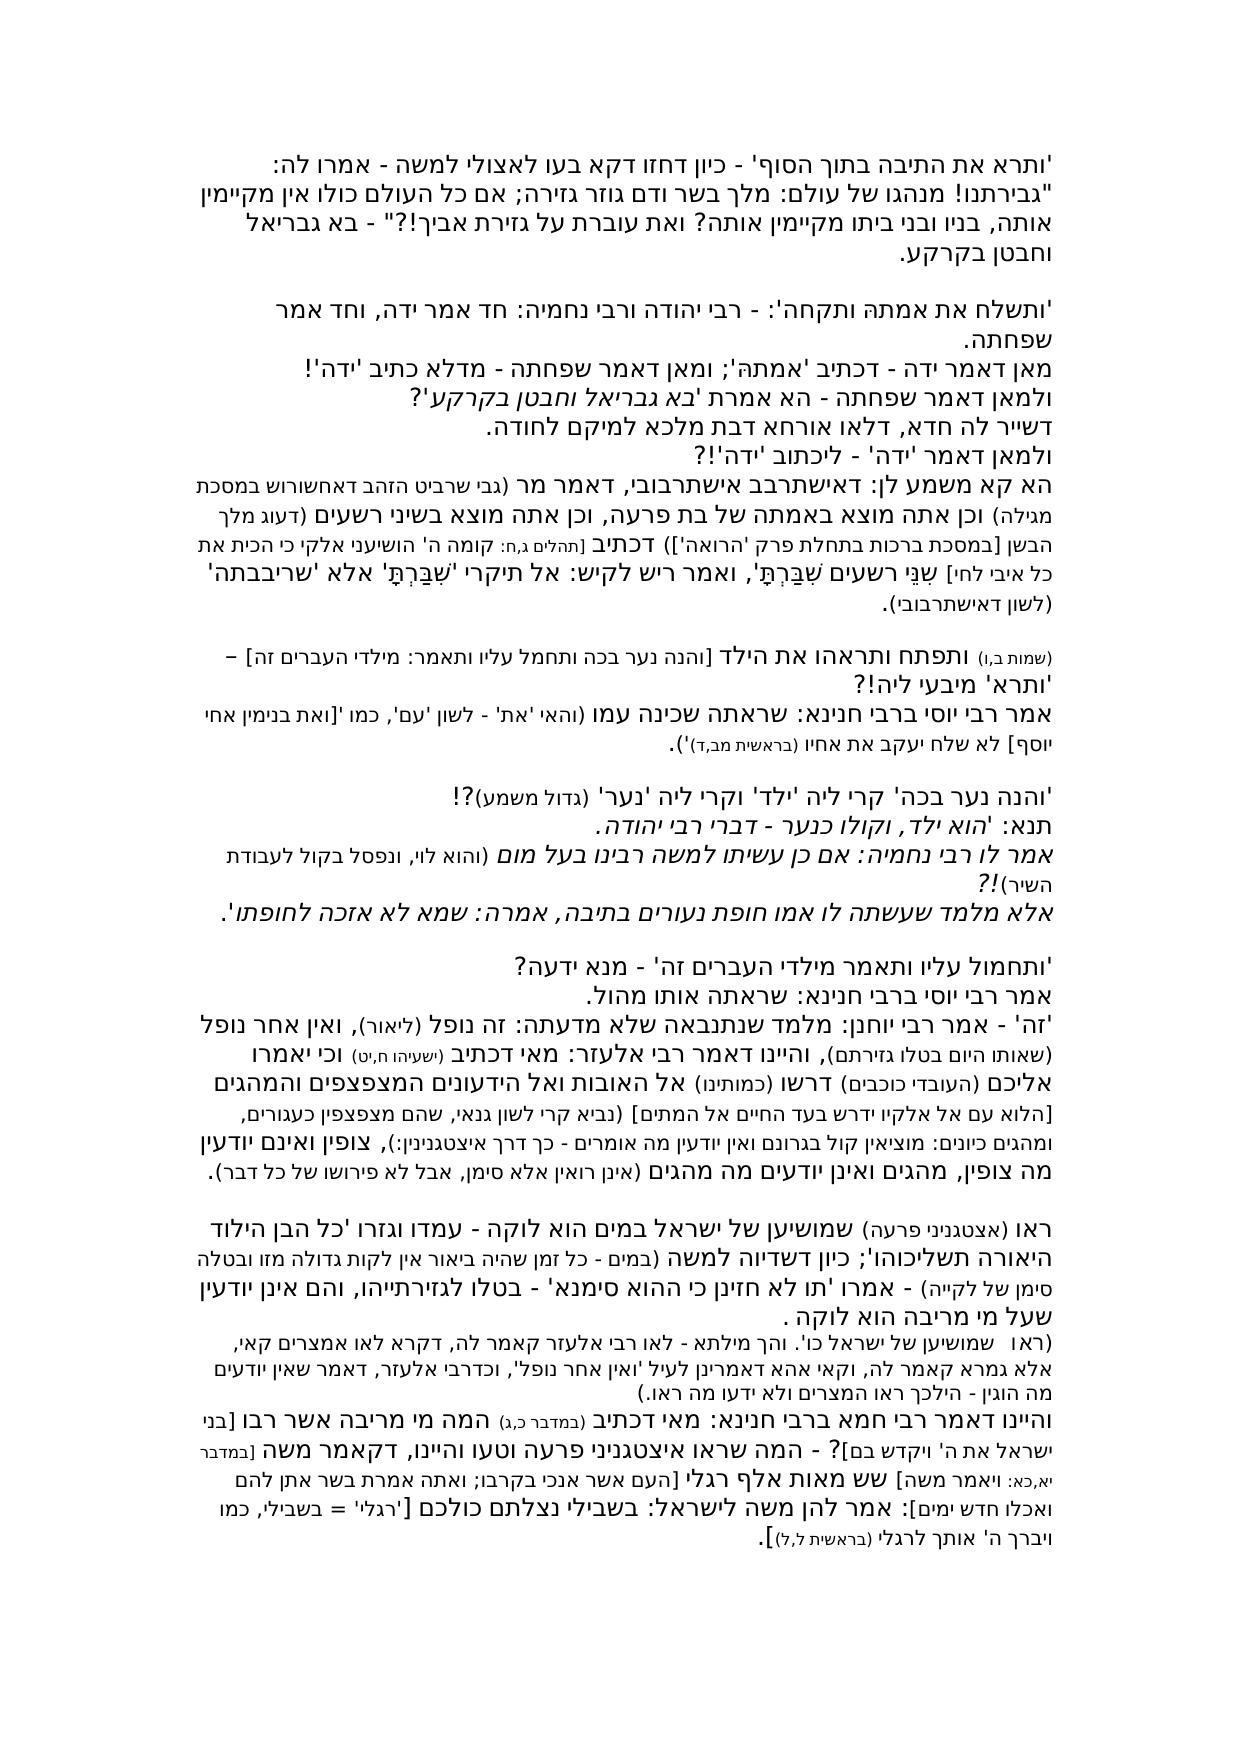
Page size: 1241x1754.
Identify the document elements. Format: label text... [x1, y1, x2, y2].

text 'ותשלח את אמתהּ ותקחה': - רבי יהודה ורבי נחמיה: חד אמר ידה, וחד אמר שפחתה. [187, 296, 1053, 354]
text 'זה' - אמר רבי יוחנן: מלמד שנתנבאה שלא מדעתה: זה נופל (ליאור), ואין אחר נופל (שאותו היום בטלו גזירתם), והיינו דאמר רבי אלעזר: מאי דכתיב (ישעיהו ח,יט) וכי יאמרו אליכם (העובדי כוכבים) דרשו (כמותינו) אל האובות ואל הידעונים המצפצפים והמהגים [הלוא עם אל אלקיו ידרש בעד החיים אל המתים] (נביא קרי לשון גנאי, שהם מצפצפין כעגורים, ומהגים כיונים: מוציאין קול בגרונם ואין יודעין מה אומרים - כך דרך איצטגנינין:), צופין ואינם יודעין מה צופין, מהגים ואינן יודעים מה מהגים (אינן רואין אלא סימן, אבל לא פירושו של כל דבר). [187, 1010, 1053, 1185]
text ראו (אצטגניני פרעה) שמושיען של ישראל במים הוא לוקה - עמדו וגזרו 'כל הבן הילוד היאורה תשליכוהו'; כיון דשדיוה למשה (במים - כל זמן שהיה ביאור אין לקות גדולה מזו ובטלה סימן של לקייה) - אמרו 'תו לא חזינן כי ההוא סימנא' - בטלו לגזירתייהו, והם אינן יודעין שעל מי מריבה הוא לוקה . [187, 1214, 1053, 1331]
text (שמות ב,ו) ותפתח ותראהו את הילד [והנה נער בכה ותחמל עליו ותאמר: מילדי העברים זה] – 'ותרא' מיבעי ליה!? [187, 641, 1053, 699]
text אמר רבי יוסי ברבי חנינא: שראתה שכינה עמו (והאי 'את' - לשון 'עם', כמו '[ואת בנימין אחי יוסף] לא שלח יעקב את אחיו (בראשית מב,ד)'). [187, 699, 1053, 758]
text ולמאן דאמר 'ידה' - ליכתוב 'ידה'!? [187, 442, 1053, 471]
text דשייר לה חדא, דלאו אורחא דבת מלכא למיקם לחודה. [187, 412, 1053, 442]
text אמר רבי יוסי ברבי חנינא: שראתה אותו מהול. [187, 981, 1053, 1010]
text 'ותחמול עליו ותאמר מילדי העברים זה' - מנא ידעה? [187, 952, 1053, 981]
text 'ותרא את התיבה בתוך הסוף' - כיון דחזו דקא בעו לאצולי למשה - אמרו לה: "גבירתנו! מנהגו של עולם: מלך בשר ודם גוזר גזירה; אם כל העולם כולו אין מקיימין אותה, בניו ובני ביתו מקיימין אותה? ואת עוברת על גזירת אביך!?" - בא גבריאל וחבטן בקרקע. [187, 150, 1053, 267]
text ולמאן דאמר שפחתה - הא אמרת 'בא גבריאל וחבטן בקרקע'? [187, 383, 1053, 412]
text אלא מלמד שעשתה לו אמו חופת נעורים בתיבה, אמרה: שמא לא אזכה לחופתו'. [187, 898, 1053, 928]
text אמר לו רבי נחמיה: אם כן עשיתו למשה רבינו בעל מום (והוא לוי, ונפסל בקול לעבודת השיר)!? [187, 840, 1053, 898]
text תנא: 'הוא ילד, וקולו כנער - דברי רבי יהודה. [187, 811, 1053, 840]
text מאן דאמר ידה - דכתיב 'אמתהּ'; ומאן דאמר שפחתה - מדלא כתיב 'ידה'! [187, 354, 1053, 383]
text (ראו שמושיען של ישראל כו'. והך מילתא - לאו רבי אלעזר קאמר לה, דקרא לאו אמצרים קאי, אלא גמרא קאמר לה, וקאי אהא דאמרינן לעיל 'ואין אחר נופל', וכדרבי אלעזר, דאמר שאין יודעים מה הוגין - הילכך ראו המצרים ולא ידעו מה ראו.) [187, 1331, 1053, 1406]
text 'והנה נער בכה' קרי ליה 'ילד' וקרי ליה 'נער' (גדול משמע)?! [187, 782, 1053, 811]
text הא קא משמע לן: דאישתרבב אישתרבובי, דאמר מר (גבי שרביט הזהב דאחשורוש במסכת מגילה) וכן אתה מוצא באמתה של בת פרעה, וכן אתה מוצא בשיני רשעים (דעוג מלך הבשן [במסכת ברכות בתחלת פרק 'הרואה']) דכתיב [תהלים ג,ח: קומה ה' הושיעני אלקי כי הכית את כל איבי לחי] שִנֵּי רשעים שִׁבַּרְתָּ', ואמר ריש לקיש: אל תיקרי 'שִׁבַּרְתָּ' אלא 'שריבבתה' (לשון דאישתרבובי). [187, 471, 1053, 617]
text והיינו דאמר רבי חמא ברבי חנינא: מאי דכתיב (במדבר כ,ג) המה מי מריבה אשר רבו [בני ישראל את ה' ויקדש בם]? - המה שראו איצטגניני פרעה וטעו והיינו, דקאמר משה [במדבר יא,כא: ויאמר משה] שש מאות אלף רגלי [העם אשר אנכי בקרבו; ואתה אמרת בשר אתן להם ואכלו חדש ימים]: אמר להן משה לישראל: בשבילי נצלתם כולכם ['רגלי' = בשבילי, כמו ויברך ה' אותך לרגלי (בראשית ל,ל)]. [187, 1406, 1053, 1552]
